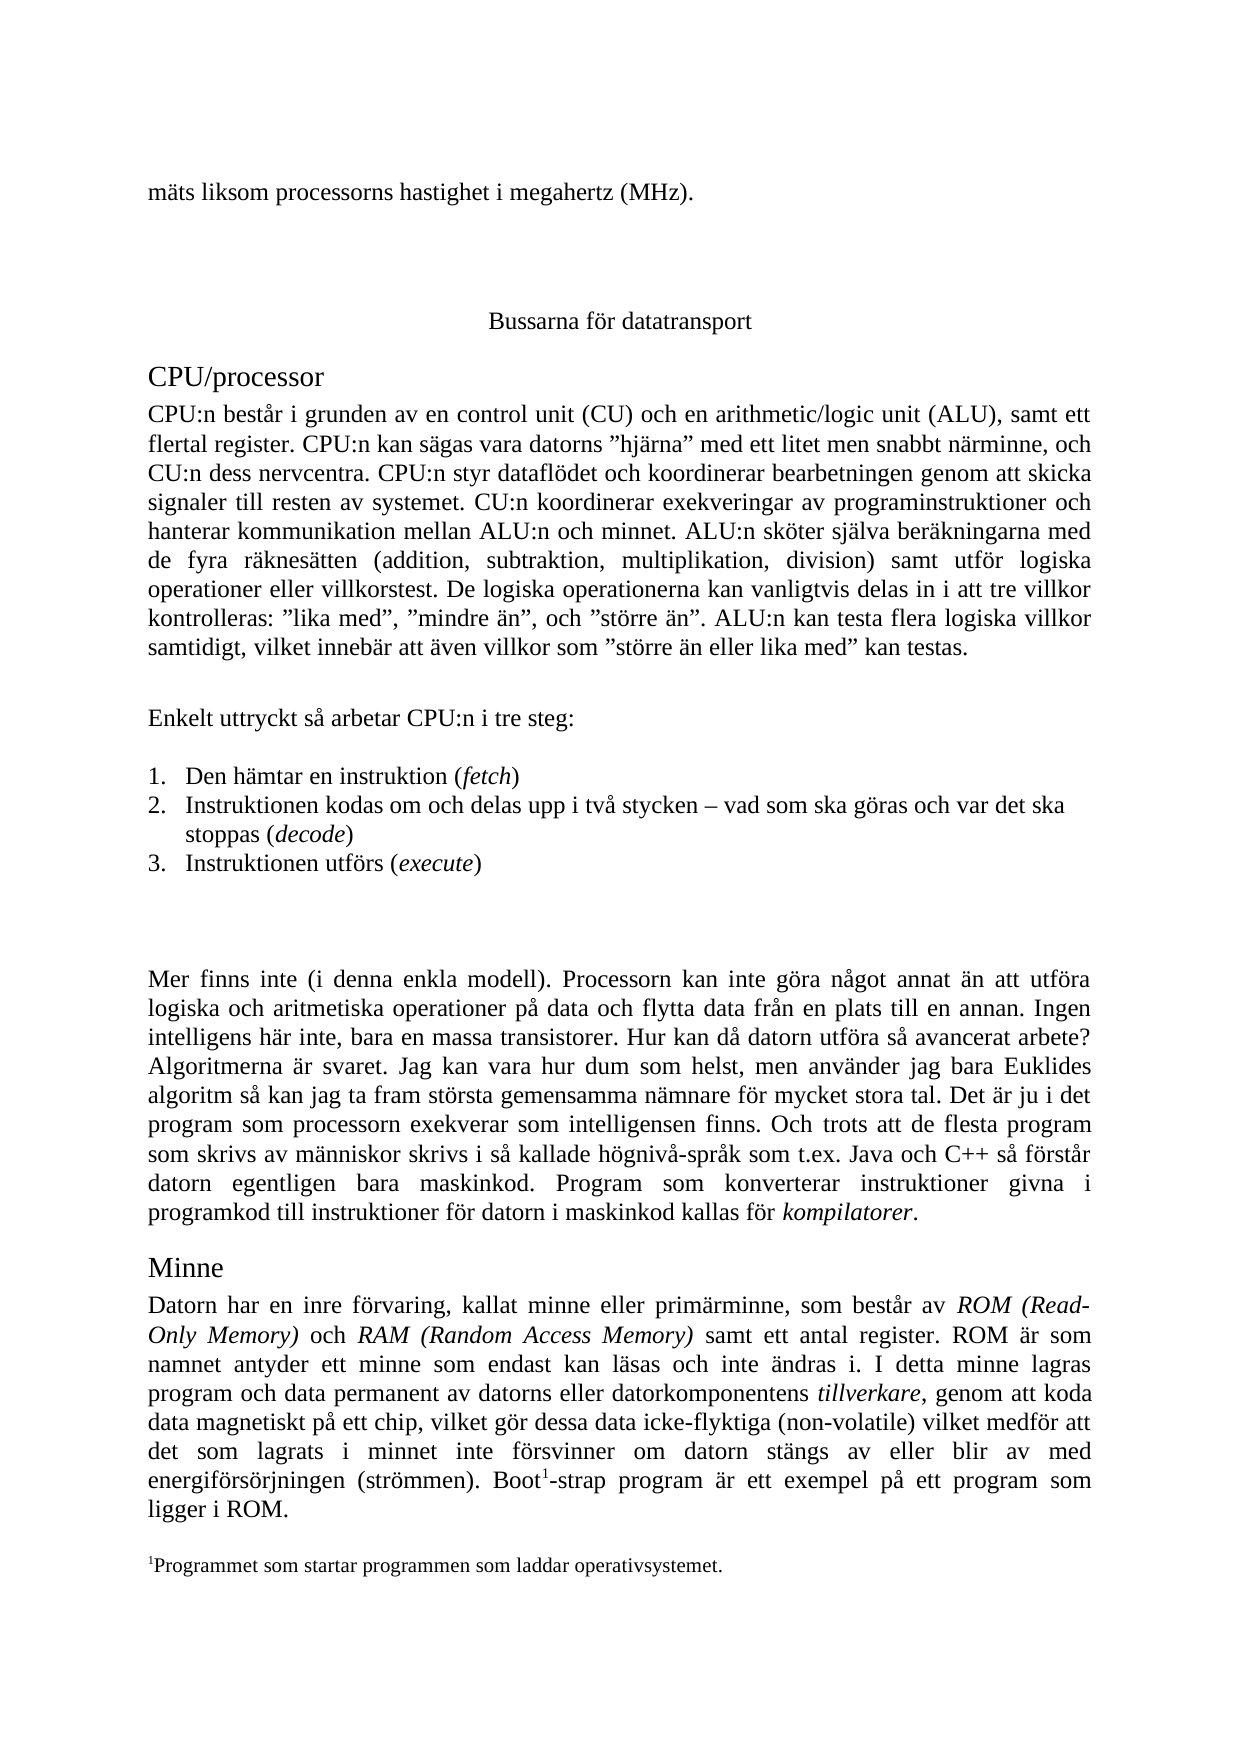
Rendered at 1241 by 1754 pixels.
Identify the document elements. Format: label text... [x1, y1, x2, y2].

list Den hämtar en instruktion (fetch) [148, 761, 1092, 790]
text CPU:n består i grunden av en control unit (CU) och en arithmetic/logic unit (ALU), samt ett flertal register. CPU:n kan sägas vara datorns ”hjärna” med ett litet men snabbt närminne, och CU:n dess nervcentra. CPU:n styr dataflödet och koordinerar bearbetningen genom att skicka signaler till resten av systemet. CU:n koordinerar exekveringar av programinstruktioner och hanterar kommunikation mellan ALU:n och minnet. ALU:n sköter själva beräkningarna med de fyra räknesätten (addition, subtraktion, multiplikation, division) samt utför logiska operationer eller villkorstest. De logiska operationerna kan vanligtvis delas in i att tre villkor kontrolleras: ”lika med”, ”mindre än”, och ”större än”. ALU:n kan testa flera logiska villkor samtidigt, vilket innebär att även villkor som ”större än eller lika med” kan testas. [148, 399, 1092, 661]
text Enkelt uttryckt så arbetar CPU:n i tre steg: [148, 702, 1092, 732]
list Instruktionen kodas om och delas upp i två stycken – vad som ska göras och var det ska stoppas (decode) [148, 790, 1092, 848]
text Bussarna för datatransport [148, 306, 1092, 334]
text Mer finns inte (i denna enkla modell). Processorn kan inte göra något annat än att utföra logiska och aritmetiska operationer på data och flytta data från en plats till en annan. Ingen intelligens här inte, bara en massa transistorer. Hur kan då datorn utföra så avancerat arbete? Algoritmerna är svaret. Jag kan vara hur dum som helst, men använder jag bara Euklides algoritm så kan jag ta fram största gemensamma nämnare för mycket stora tal. Det är ju i det program som processorn exekverar som intelligensen finns. Och trots att de flesta program som skrivs av människor skrivs i så kallade högnivå-språk som t.ex. Java och C++ så förstår datorn egentligen bara maskinkod. Program som konverterar instruktioner givna i programkod till instruktioner för datorn i maskinkod kallas för kompilatorer. [148, 964, 1092, 1226]
text Datorn har en inre förvaring, kallat minne eller primärminne, som består av ROM (Read-Only Memory) och RAM (Random Access Memory) samt ett antal register. ROM är som namnet antyder ett minne som endast kan läsas och inte ändras i. I detta minne lagras program och data permanent av datorns eller datorkomponentens tillverkare, genom att koda data magnetiskt på ett chip, vilket gör dessa data icke-flyktiga (non-volatile) vilket medför att det som lagrats i minnet inte försvinner om datorn stängs av eller blir av med energiförsörjningen (strömmen). Boot-strap program är ett exempel på ett program som ligger i ROM. [148, 1290, 1092, 1523]
text Minne [148, 1251, 1092, 1284]
text mäts liksom processorns hastighet i megahertz (MHz). [148, 177, 1092, 206]
text Programmet som startar programmen som laddar operativsystemet. [148, 1553, 1092, 1577]
text CPU/processor [148, 359, 1092, 393]
list Instruktionen utförs (execute) [148, 848, 1092, 877]
